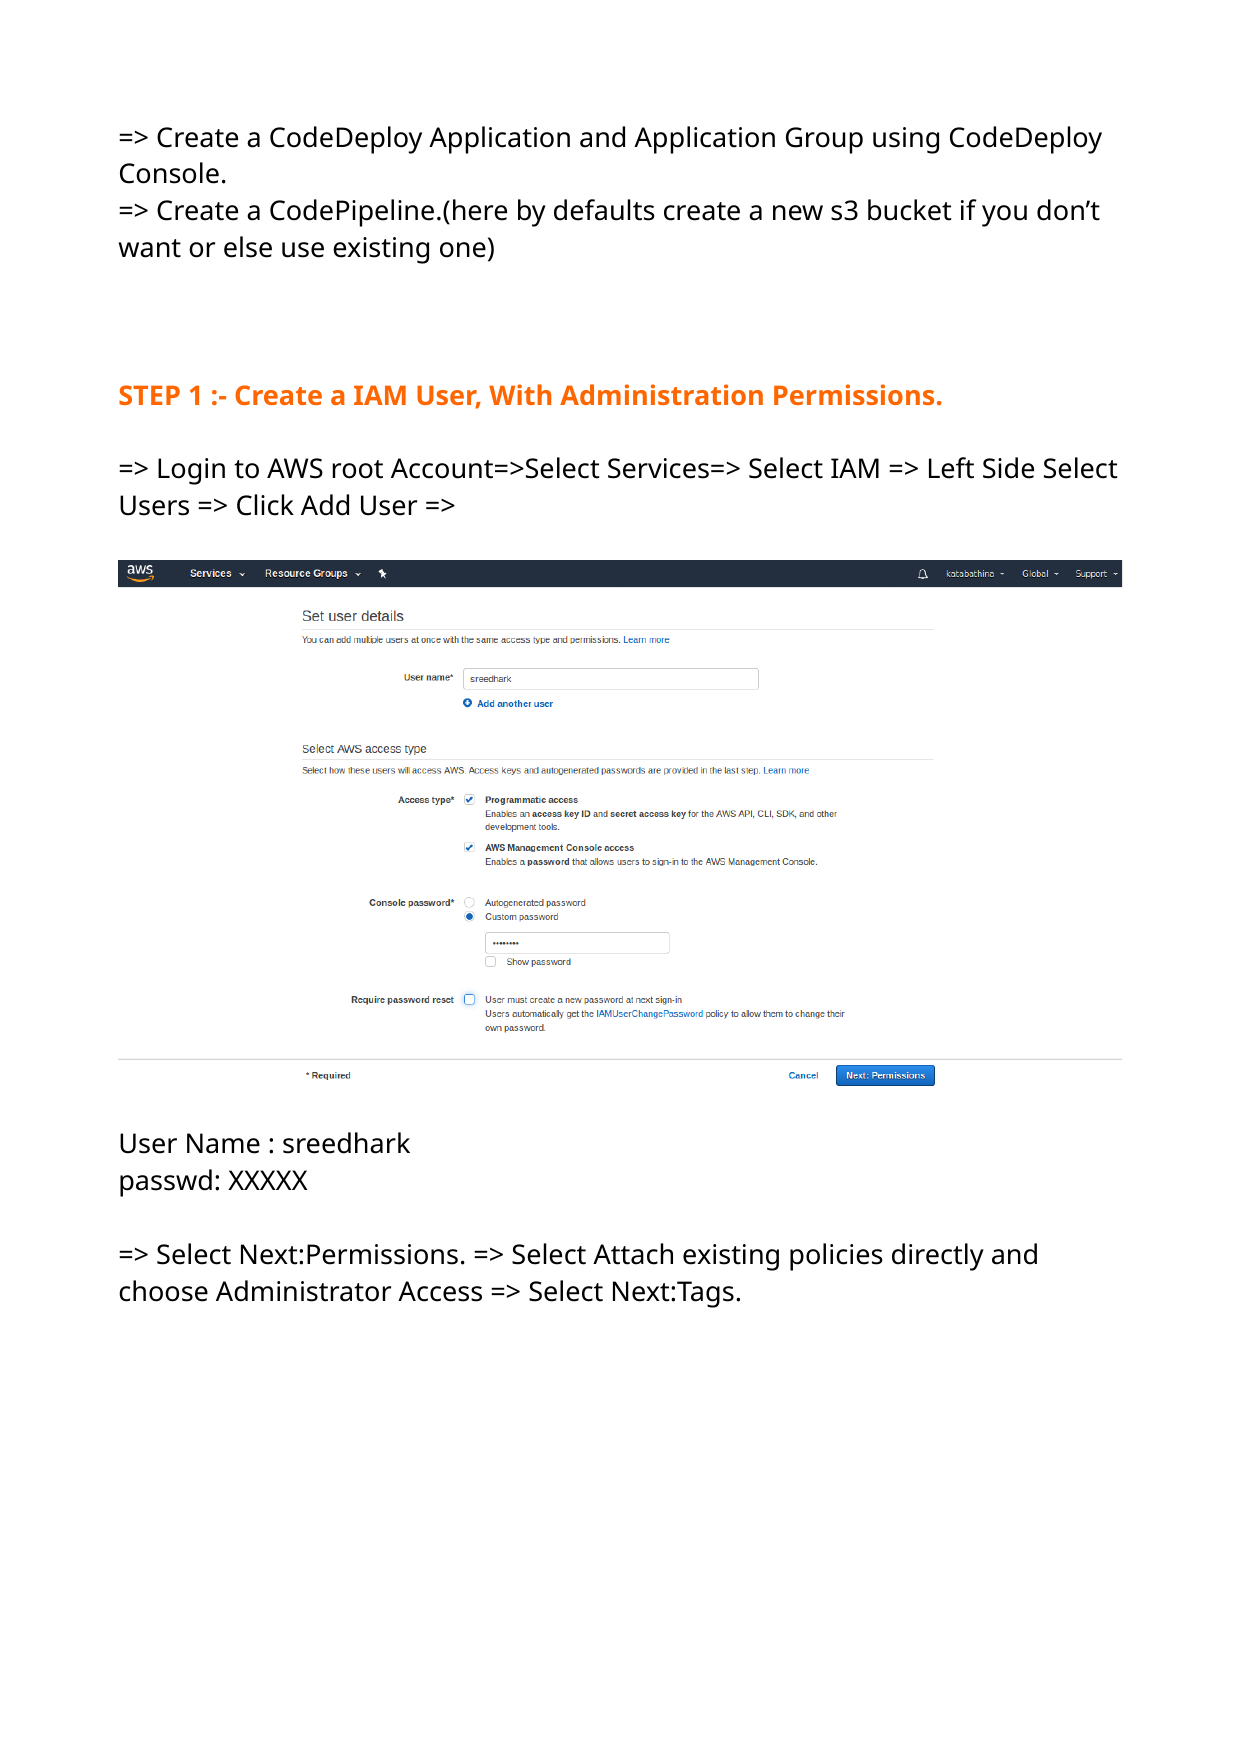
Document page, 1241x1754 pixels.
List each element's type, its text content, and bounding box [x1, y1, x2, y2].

text STEP 1 :- Create a IAM User, With Administration Permissions. [118, 376, 1122, 413]
text => Select Next:Permissions. => Select Attach existing policies directly and choose Administrator Access => Select Next:Tags. [118, 1236, 1122, 1309]
text User Name : sreedhark [118, 1125, 1122, 1162]
text => Create a CodePipeline.(here by defaults create a new s3 bucket if you don’t want or else use existing one) [118, 192, 1122, 266]
text => Create a CodeDeploy Application and Application Group using CodeDeploy Console. [118, 118, 1122, 192]
picture [118, 560, 1123, 1088]
text => Login to AWS root Account=>Select Services=> Select IAM => Left Side Select Users => Click Add User => [118, 450, 1122, 524]
text passwd: XXXXX [118, 1162, 1122, 1199]
